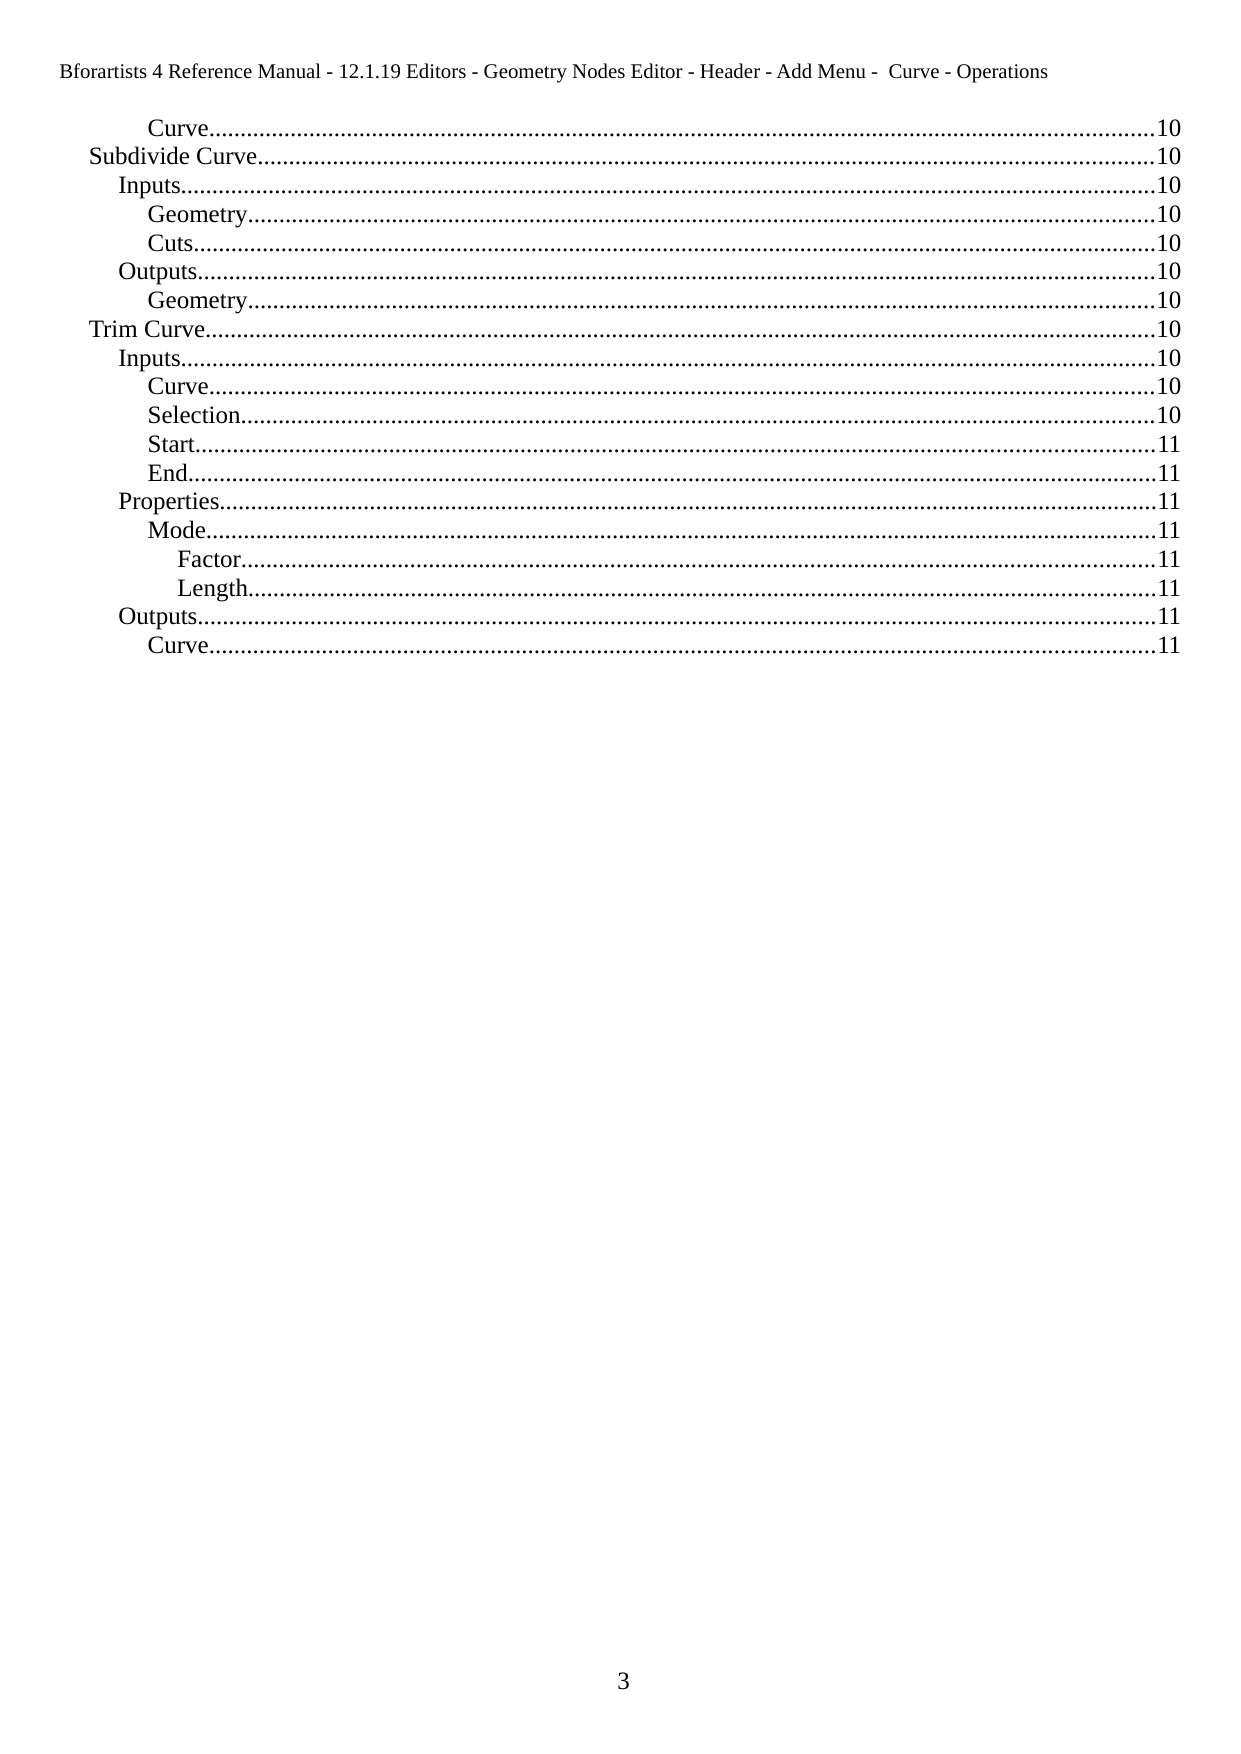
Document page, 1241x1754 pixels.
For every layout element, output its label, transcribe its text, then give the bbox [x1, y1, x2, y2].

text Inputs 10 [118, 170, 1181, 199]
text Cuts 10 [147, 228, 1181, 256]
text Outputs 10 [118, 256, 1181, 285]
text Subdivide Curve 10 [88, 141, 1181, 170]
text Geometry 10 [147, 285, 1181, 314]
text Length 11 [177, 573, 1181, 601]
text Curve 10 [147, 113, 1181, 141]
text Selection 10 [147, 400, 1181, 429]
text End 11 [147, 458, 1181, 486]
text Outputs 11 [118, 601, 1181, 630]
text Mode 11 [147, 515, 1181, 544]
text Curve 10 [147, 371, 1181, 400]
text Geometry 10 [147, 199, 1181, 228]
text Start 11 [147, 429, 1181, 458]
text Trim Curve 10 [88, 314, 1181, 343]
text Properties 11 [118, 486, 1181, 515]
text Factor 11 [177, 544, 1181, 573]
text Inputs 10 [118, 343, 1181, 371]
text Curve 11 [147, 630, 1181, 659]
